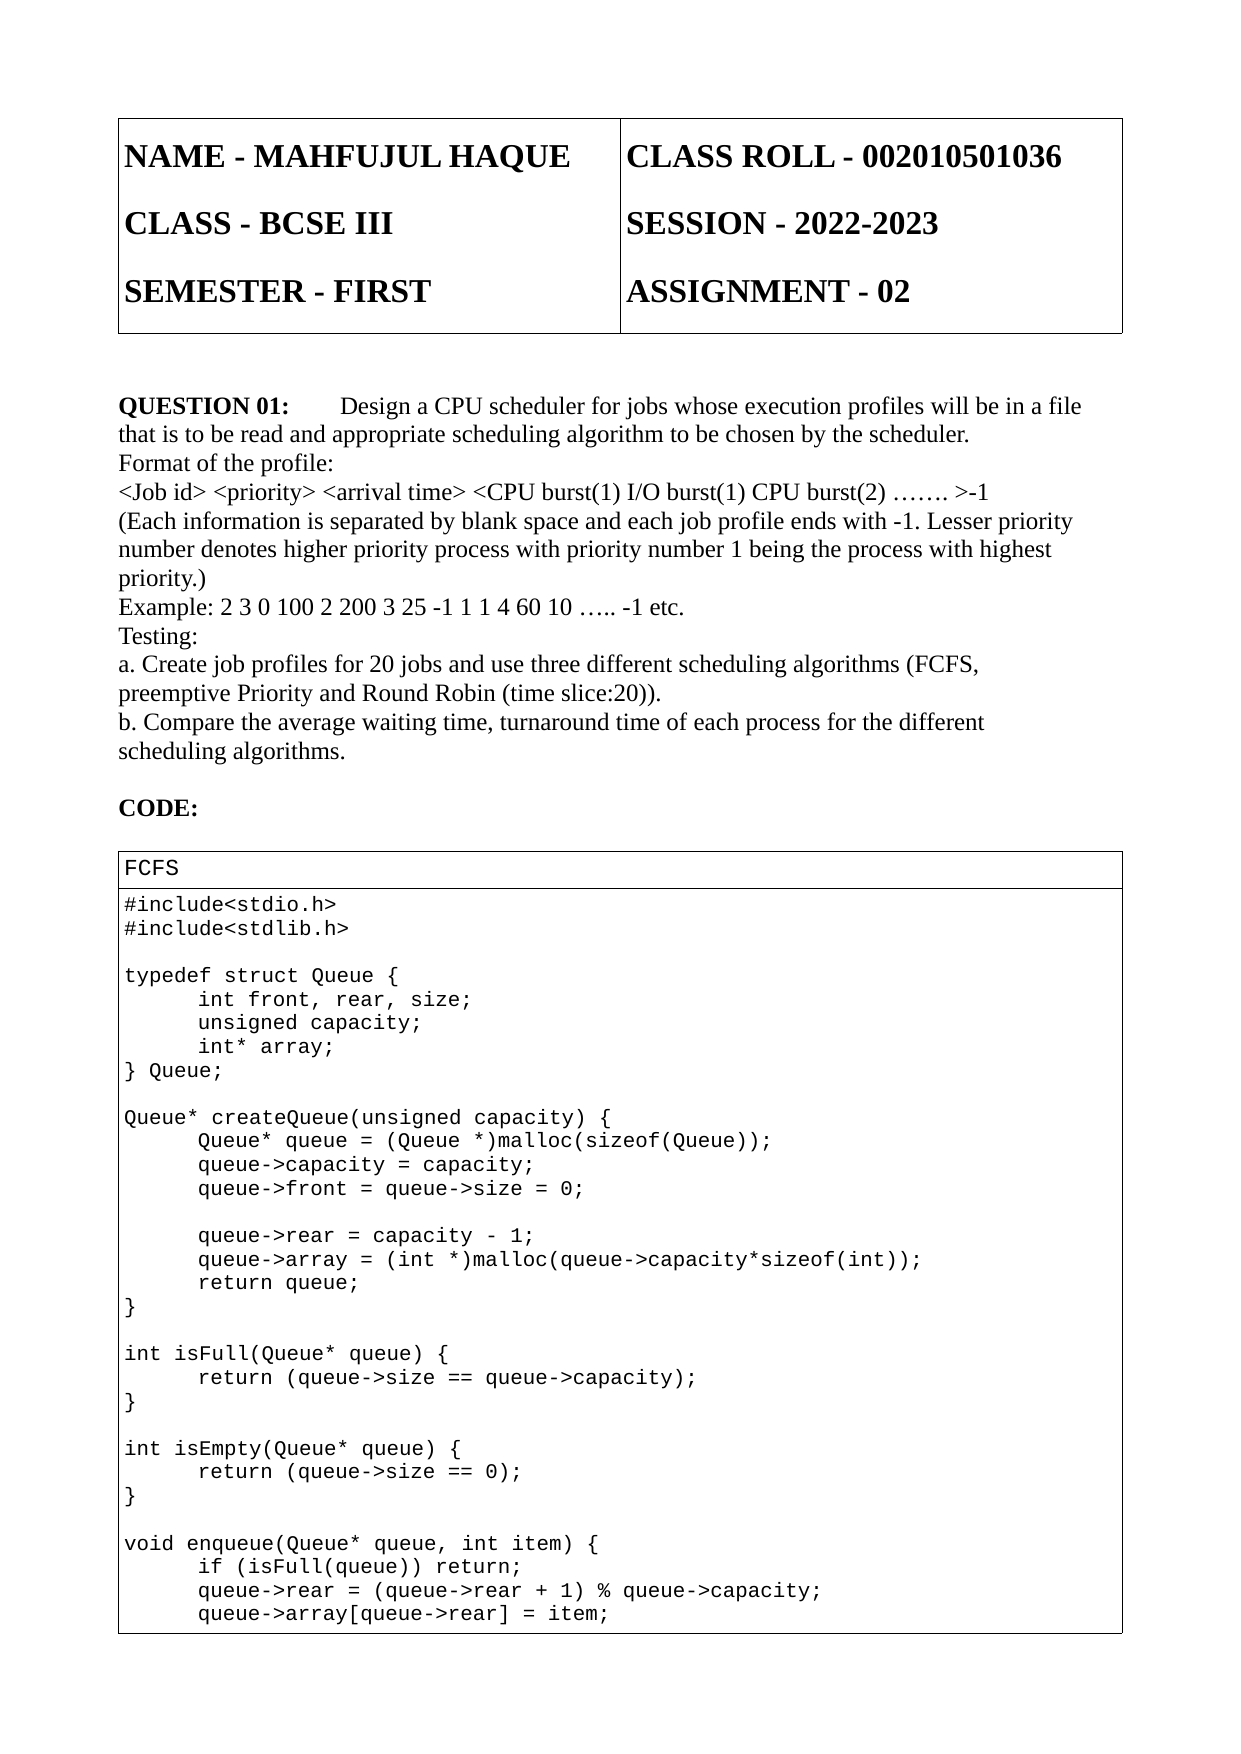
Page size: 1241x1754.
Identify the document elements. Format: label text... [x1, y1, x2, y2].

text QUESTION 01: Design a CPU scheduler for jobs whose execution profiles will be in a file that is to be read and appropriate scheduling algorithm to be chosen by the scheduler. [118, 391, 1122, 448]
table_header CLASS ROLL - 002010501036 SESSION - 2022-2023 ASSIGNMENT - 02 [621, 119, 1122, 333]
text priority.) [118, 563, 1122, 592]
text CODE: [118, 793, 1122, 822]
text (Each information is separated by blank space and each job profile ends with -1. Lesser priority [118, 506, 1122, 534]
text <Job id> <priority> <arrival time> <CPU burst(1) I/O burst(1) CPU burst(2) ……. >-1 [118, 477, 1122, 506]
table_cell #include<stdio.h> #include<stdlib.h> typedef struct Queue { int front, rear, size; unsigned capacity; int* array; } Queue; Queue* createQueue(unsigned capacity) { Queue* queue = (Queue *)malloc(sizeof(Queue)); queue->capacity = capacity; queue->front = queue->size = 0; queue->rear = capacity - 1; queue->array = (int *)malloc(queue->capacity*sizeof(int)); return queue; } int isFull(Queue* queue) { return (queue->size == queue->capacity); } int isEmpty(Queue* queue) { return (queue->size == 0); } void enqueue(Queue* queue, int item) { if (isFull(queue)) return; queue->rear = (queue->rear + 1) % queue->capacity; queue->array[queue->rear] = item; [119, 889, 1122, 1633]
text Format of the profile: [118, 448, 1122, 477]
text b. Compare the average waiting time, turnaround time of each process for the different [118, 707, 1122, 736]
text a. Create job profiles for 20 jobs and use three different scheduling algorithms (FCFS, [118, 649, 1122, 678]
table_header NAME - MAHFUJUL HAQUE CLASS - BCSE III SEMESTER - FIRST [119, 119, 620, 333]
text scheduling algorithms. [118, 736, 1122, 764]
text Example: 2 3 0 100 2 200 3 25 -1 1 1 4 60 10 ….. -1 etc. [118, 592, 1122, 621]
table_header FCFS [119, 852, 1122, 888]
text number denotes higher priority process with priority number 1 being the process with highest [118, 534, 1122, 563]
text Testing: [118, 621, 1122, 649]
text preemptive Priority and Round Robin (time slice:20)). [118, 678, 1122, 707]
